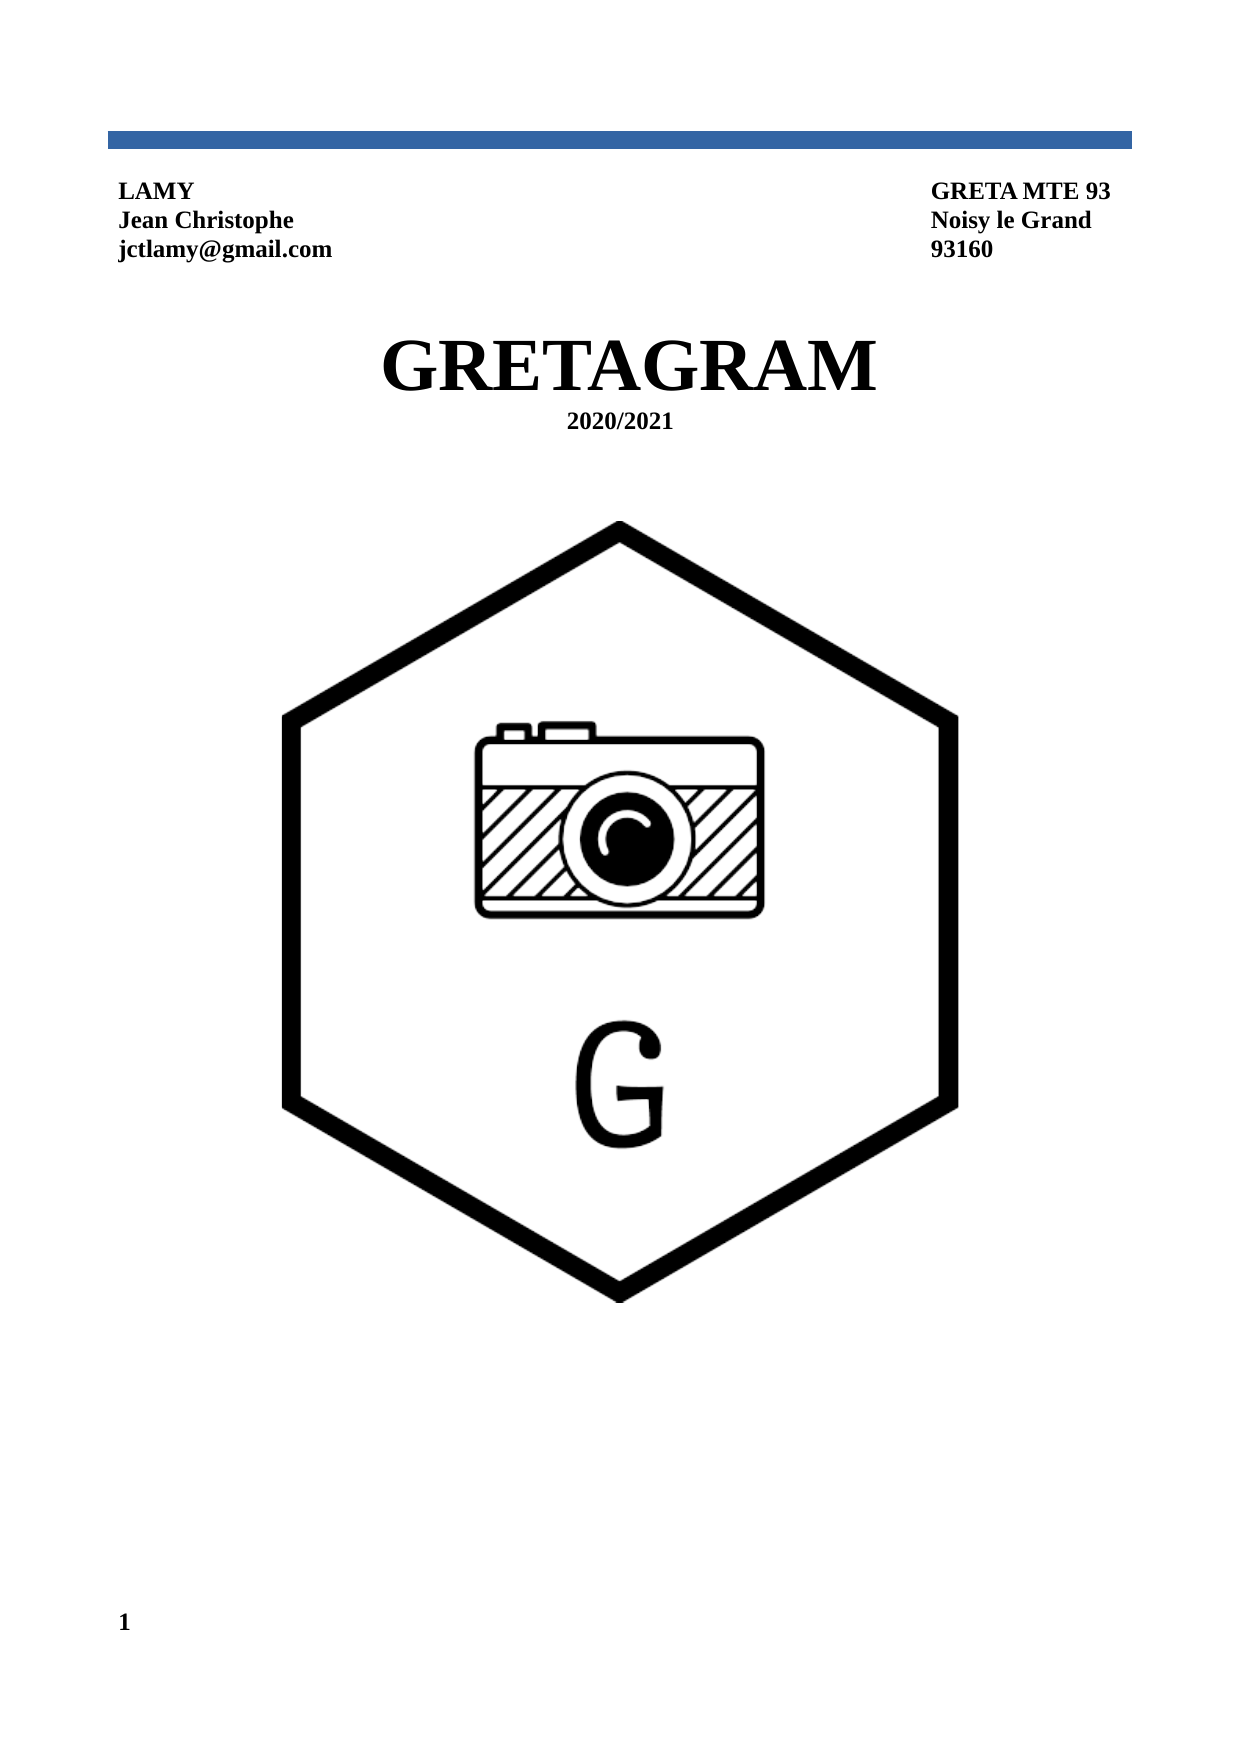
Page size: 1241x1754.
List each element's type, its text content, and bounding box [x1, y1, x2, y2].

text 2020/2021 [118, 406, 1122, 435]
picture [281, 521, 959, 1303]
text jctlamy@gmail.com 93160 [118, 234, 1122, 263]
text LAMY GRETA MTE 93 [118, 176, 1122, 205]
text Jean Christophe Noisy le Grand [118, 205, 1122, 234]
text GRETAGRAM [118, 320, 1122, 406]
